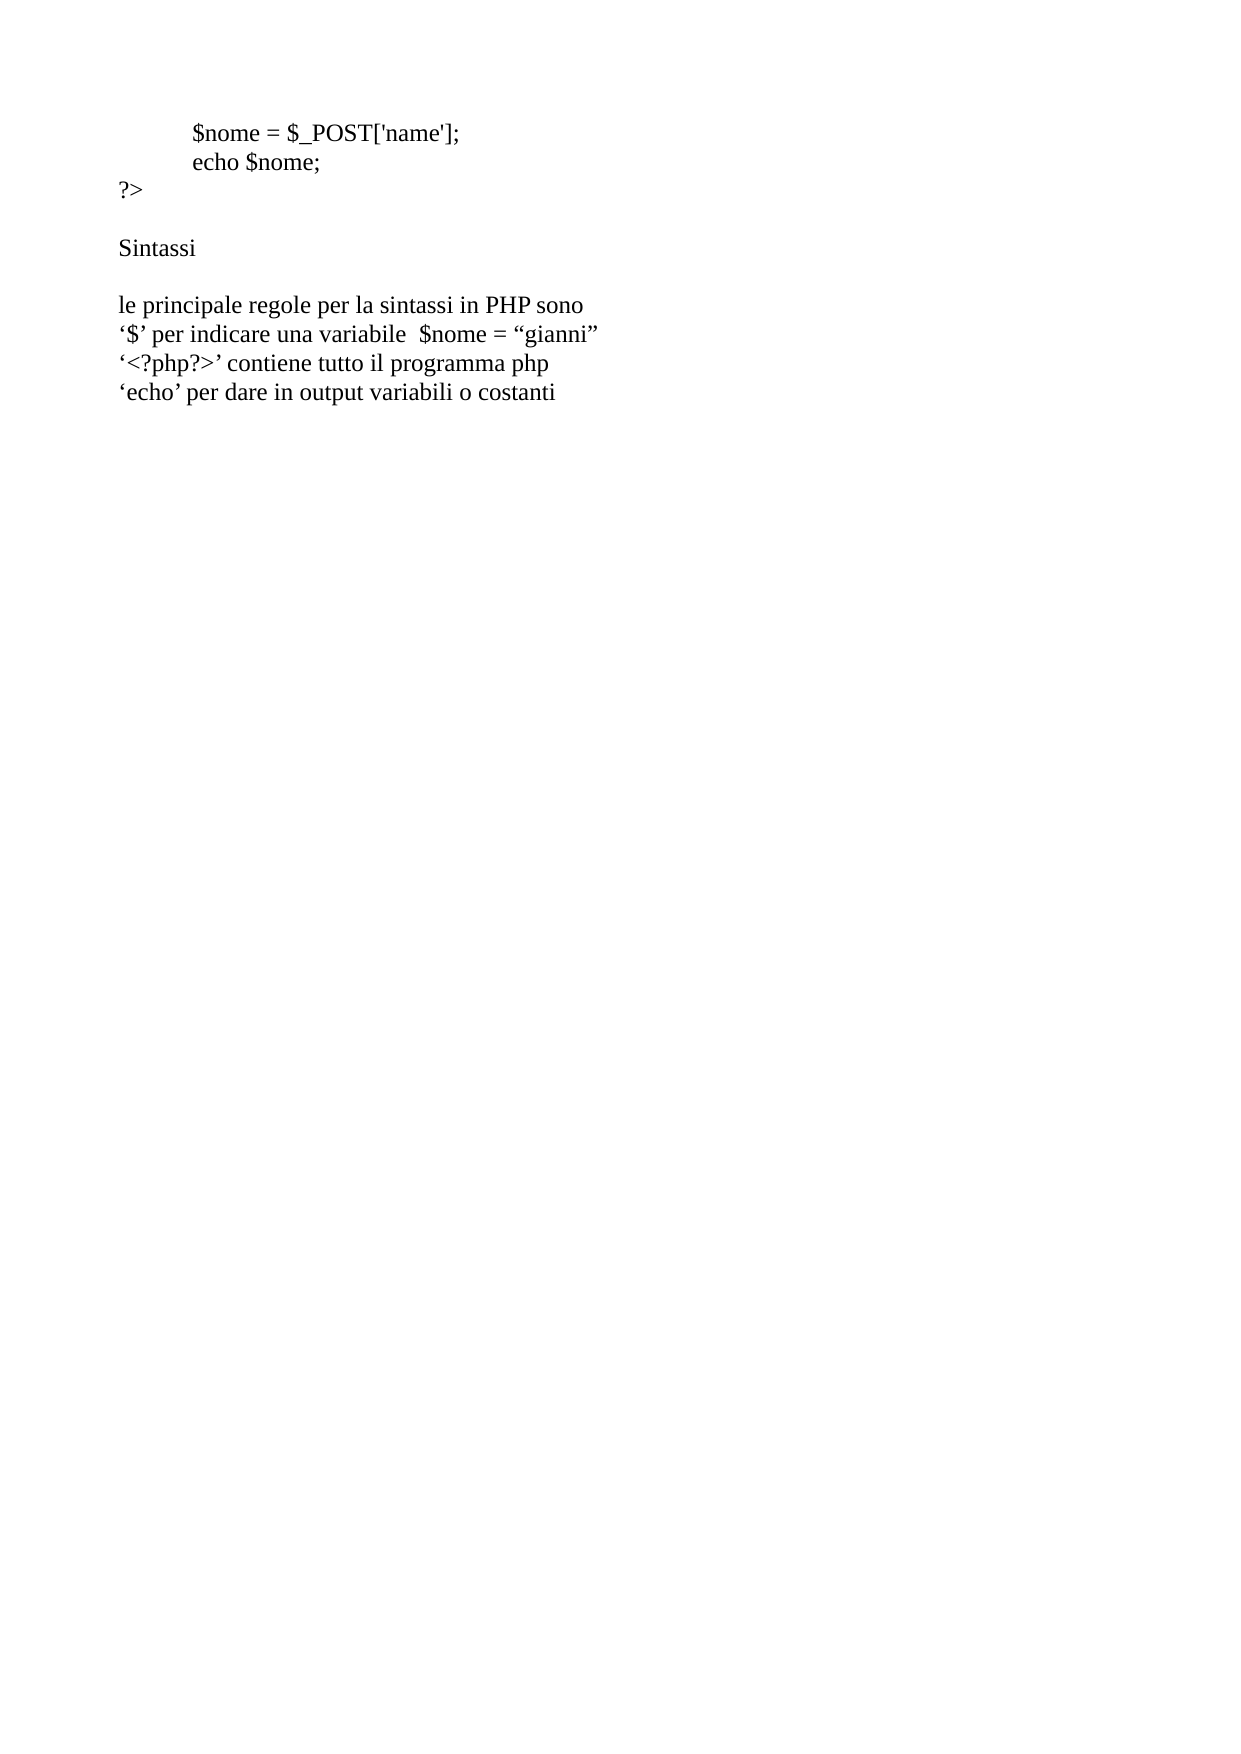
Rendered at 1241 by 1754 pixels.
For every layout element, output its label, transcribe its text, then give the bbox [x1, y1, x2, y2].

text le principale regole per la sintassi in PHP sono [118, 291, 1122, 319]
text Sintassi [118, 233, 1122, 262]
text ‘echo’ per dare in output variabili o costanti [118, 377, 1122, 406]
text echo $nome; [118, 147, 1122, 176]
text ?> [118, 176, 1122, 204]
text ‘$’ per indicare una variabile $nome = “gianni” [118, 319, 1122, 348]
text $nome = $_POST['name']; [118, 118, 1122, 147]
text ‘<?php?>’ contiene tutto il programma php [118, 348, 1122, 377]
